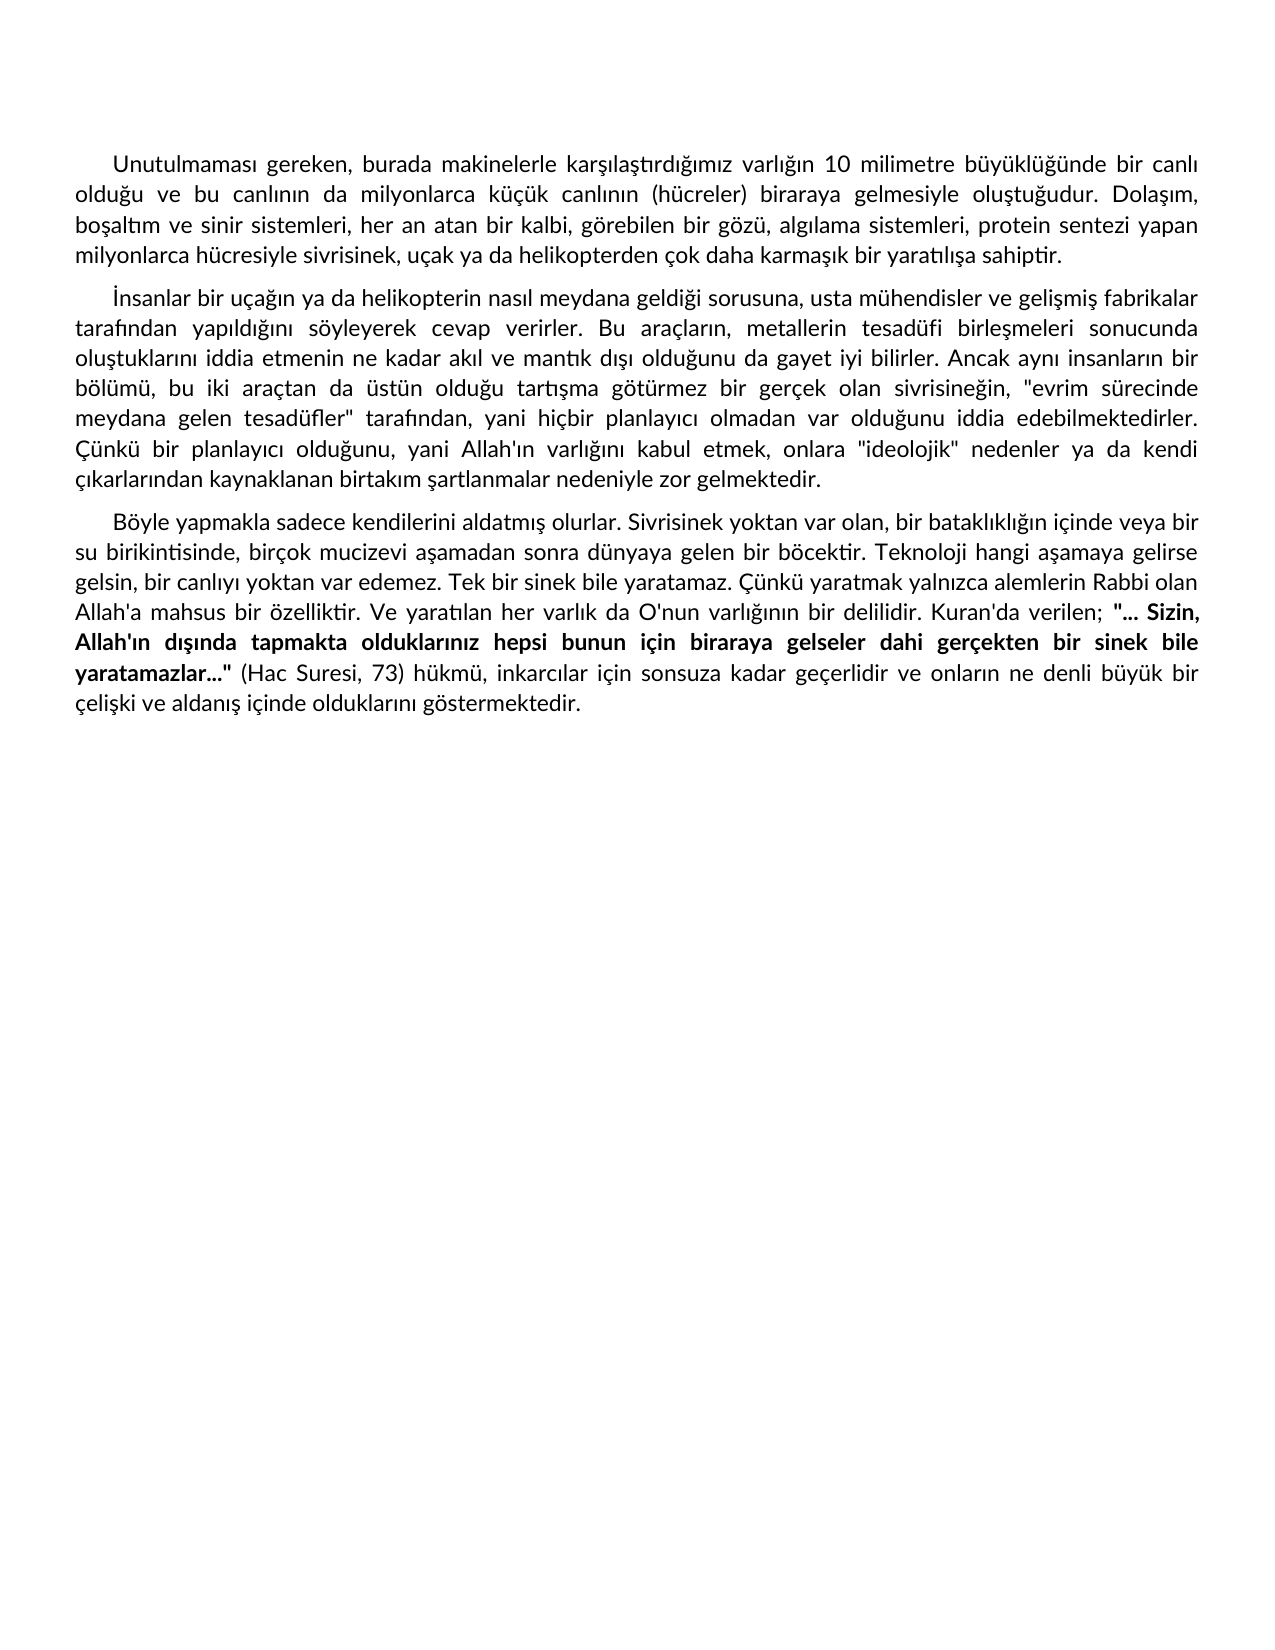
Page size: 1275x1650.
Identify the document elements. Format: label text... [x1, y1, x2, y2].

text Böyle yapmakla sadece kendilerini aldatmış olurlar. Sivrisinek yoktan var olan, bir bataklıklığın içinde veya bir su birikintisinde, birçok mucizevi aşamadan sonra dünyaya gelen bir böcektir. Teknoloji hangi aşamaya gelirse gelsin, bir canlıyı yoktan var edemez. Tek bir sinek bile yaratamaz. Çünkü yaratmak yalnızca alemlerin Rabbi olan Allah'a mahsus bir özelliktir. Ve yaratılan her varlık da O'nun varlığının bir delilidir. Kuran'da verilen; "... Sizin, Allah'ın dışında tapmakta olduklarınız hepsi bunun için biraraya gelseler dahi gerçekten bir sinek bile yaratamazlar..." (Hac Suresi, 73) hükmü, inkarcılar için sonsuza kadar geçerlidir ve onların ne denli büyük bir çelişki ve aldanış içinde olduklarını göstermektedir. [75, 507, 1200, 716]
text Unutulmaması gereken, burada makinelerle karşılaştırdığımız varlığın 10 milimetre büyüklüğünde bir canlı olduğu ve bu canlının da milyonlarca küçük canlının (hücreler) biraraya gelmesiyle oluştuğudur. Dolaşım, boşaltım ve sinir sistemleri, her an atan bir kalbi, görebilen bir gözü, algılama sistemleri, protein sentezi yapan milyonlarca hücresiyle sivrisinek, uçak ya da helikopterden çok daha karmaşık bir yaratılışa sahiptir. [75, 150, 1200, 268]
text İnsanlar bir uçağın ya da helikopterin nasıl meydana geldiği sorusuna, usta mühendisler ve gelişmiş fabrikalar tarafından yapıldığını söyleyerek cevap verirler. Bu araçların, metallerin tesadüfi birleşmeleri sonucunda oluştuklarını iddia etmenin ne kadar akıl ve mantık dışı olduğunu da gayet iyi bilirler. Ancak aynı insanların bir bölümü, bu iki araçtan da üstün olduğu tartışma götürmez bir gerçek olan sivrisineğin, "evrim sürecinde meydana gelen tesadüfler" tarafından, yani hiçbir planlayıcı olmadan var olduğunu iddia edebilmektedirler. Çünkü bir planlayıcı olduğunu, yani Allah'ın varlığını kabul etmek, onlara "ideolojik" nedenler ya da kendi çıkarlarından kaynaklanan birtakım şartlanmalar nedeniyle zor gelmektedir. [75, 283, 1200, 492]
